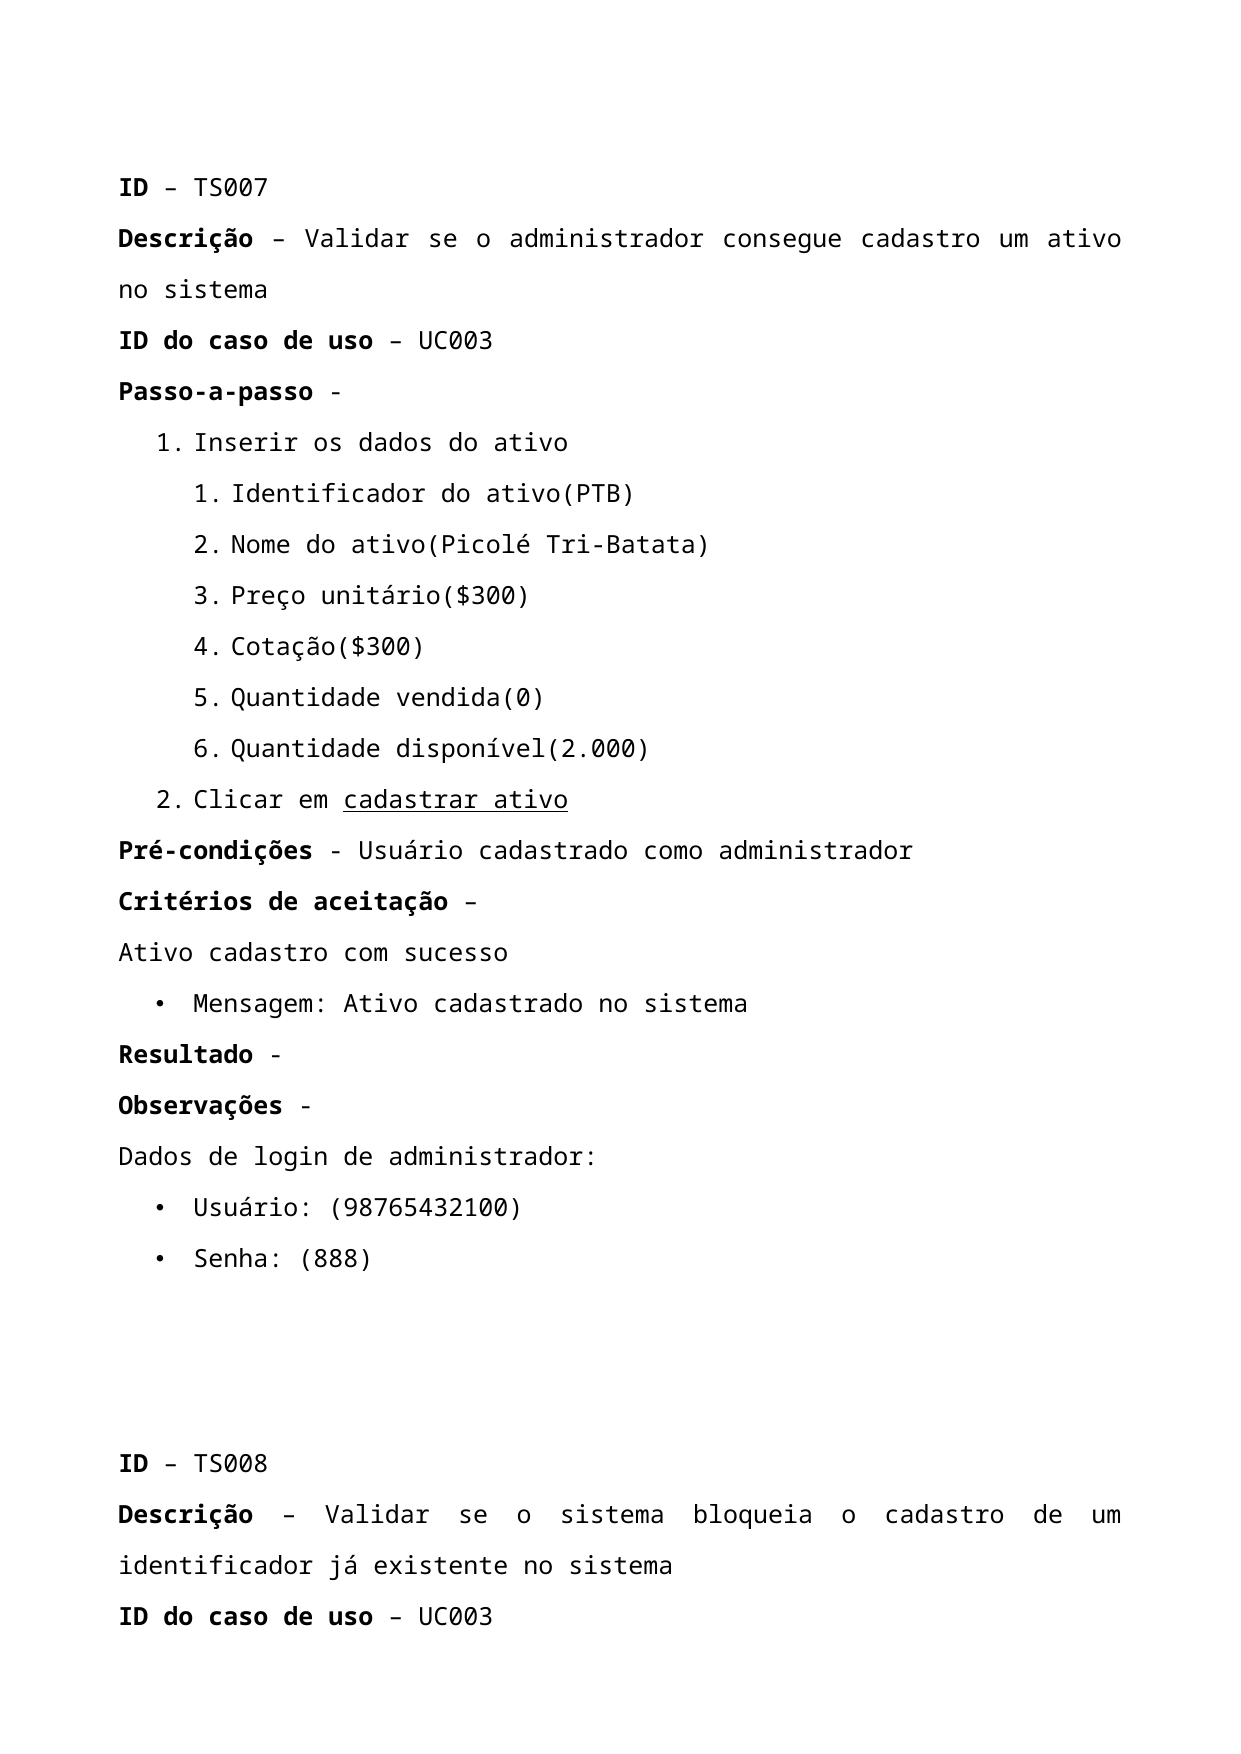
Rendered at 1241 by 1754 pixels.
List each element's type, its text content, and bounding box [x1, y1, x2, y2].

text Dados de login de administrador: [118, 1139, 1122, 1173]
text Critérios de aceitação – [118, 884, 1122, 918]
list Senha: (888) [156, 1241, 1122, 1275]
text ID do caso de uso – UC003 [118, 1598, 1122, 1632]
text ID – TS008 [118, 1445, 1122, 1479]
list Clicar em cadastrar ativo [156, 782, 1122, 816]
text Descrição – Validar se o administrador consegue cadastro um ativo no sistema [118, 220, 1122, 305]
text Observações - [118, 1088, 1122, 1122]
list Quantidade vendida(0) [193, 679, 1122, 714]
text Resultado - [118, 1037, 1122, 1071]
list Cotação($300) [193, 628, 1122, 663]
text ID – TS007 [118, 169, 1122, 203]
list Usuário: (98765432100) [156, 1190, 1122, 1224]
text Passo-a-passo - [118, 373, 1122, 407]
list Quantidade disponível(2.000) [193, 731, 1122, 765]
list Inserir os dados do ativo [156, 424, 1122, 458]
text ID do caso de uso – UC003 [118, 322, 1122, 356]
list Mensagem: Ativo cadastrado no sistema [156, 986, 1122, 1020]
text Ativo cadastro com sucesso [118, 935, 1122, 969]
text Descrição – Validar se o sistema bloqueia o cadastro de um identificador já existente no sistema [118, 1496, 1122, 1581]
list Preço unitário($300) [193, 577, 1122, 612]
list Nome do ativo(Picolé Tri-Batata) [193, 526, 1122, 561]
text Pré-condições - Usuário cadastrado como administrador [118, 833, 1122, 867]
list Identificador do ativo(PTB) [193, 475, 1122, 509]
